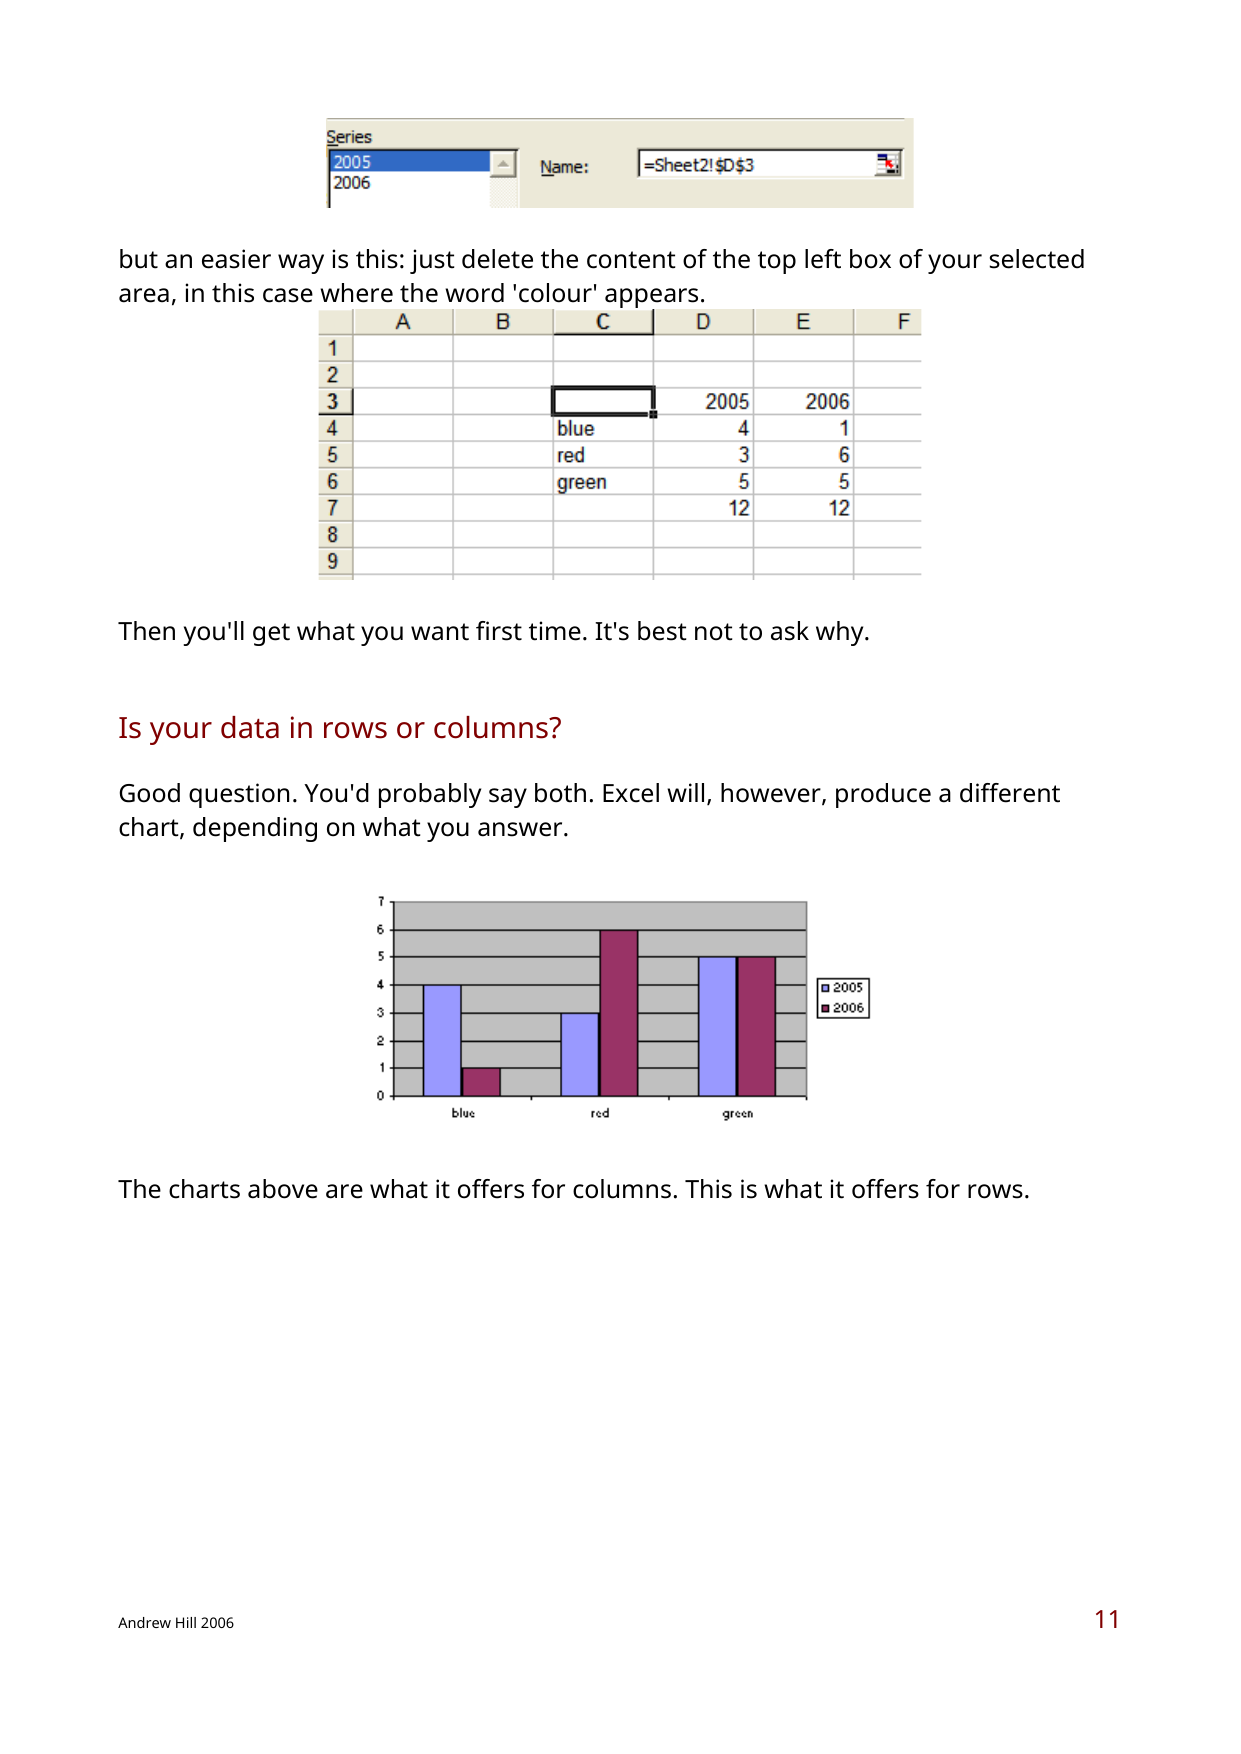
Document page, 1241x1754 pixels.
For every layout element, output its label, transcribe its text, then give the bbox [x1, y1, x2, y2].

text but an easier way is this: just delete the content of the top left box of your selected area, in this case where the word 'colour' appears. [118, 241, 1122, 309]
text Is your data in rows or columns? [118, 707, 1122, 747]
text Good question. You'd probably say both. Excel will, however, produce a different chart, depending on what you answer. [118, 776, 1122, 844]
picture [318, 309, 922, 580]
picture [326, 118, 914, 208]
text Then you'll get what you want first time. It's best not to ask why. [118, 614, 1122, 648]
picture [362, 878, 878, 1138]
text The charts above are what it offers for columns. This is what it offers for rows. [118, 1172, 1122, 1206]
